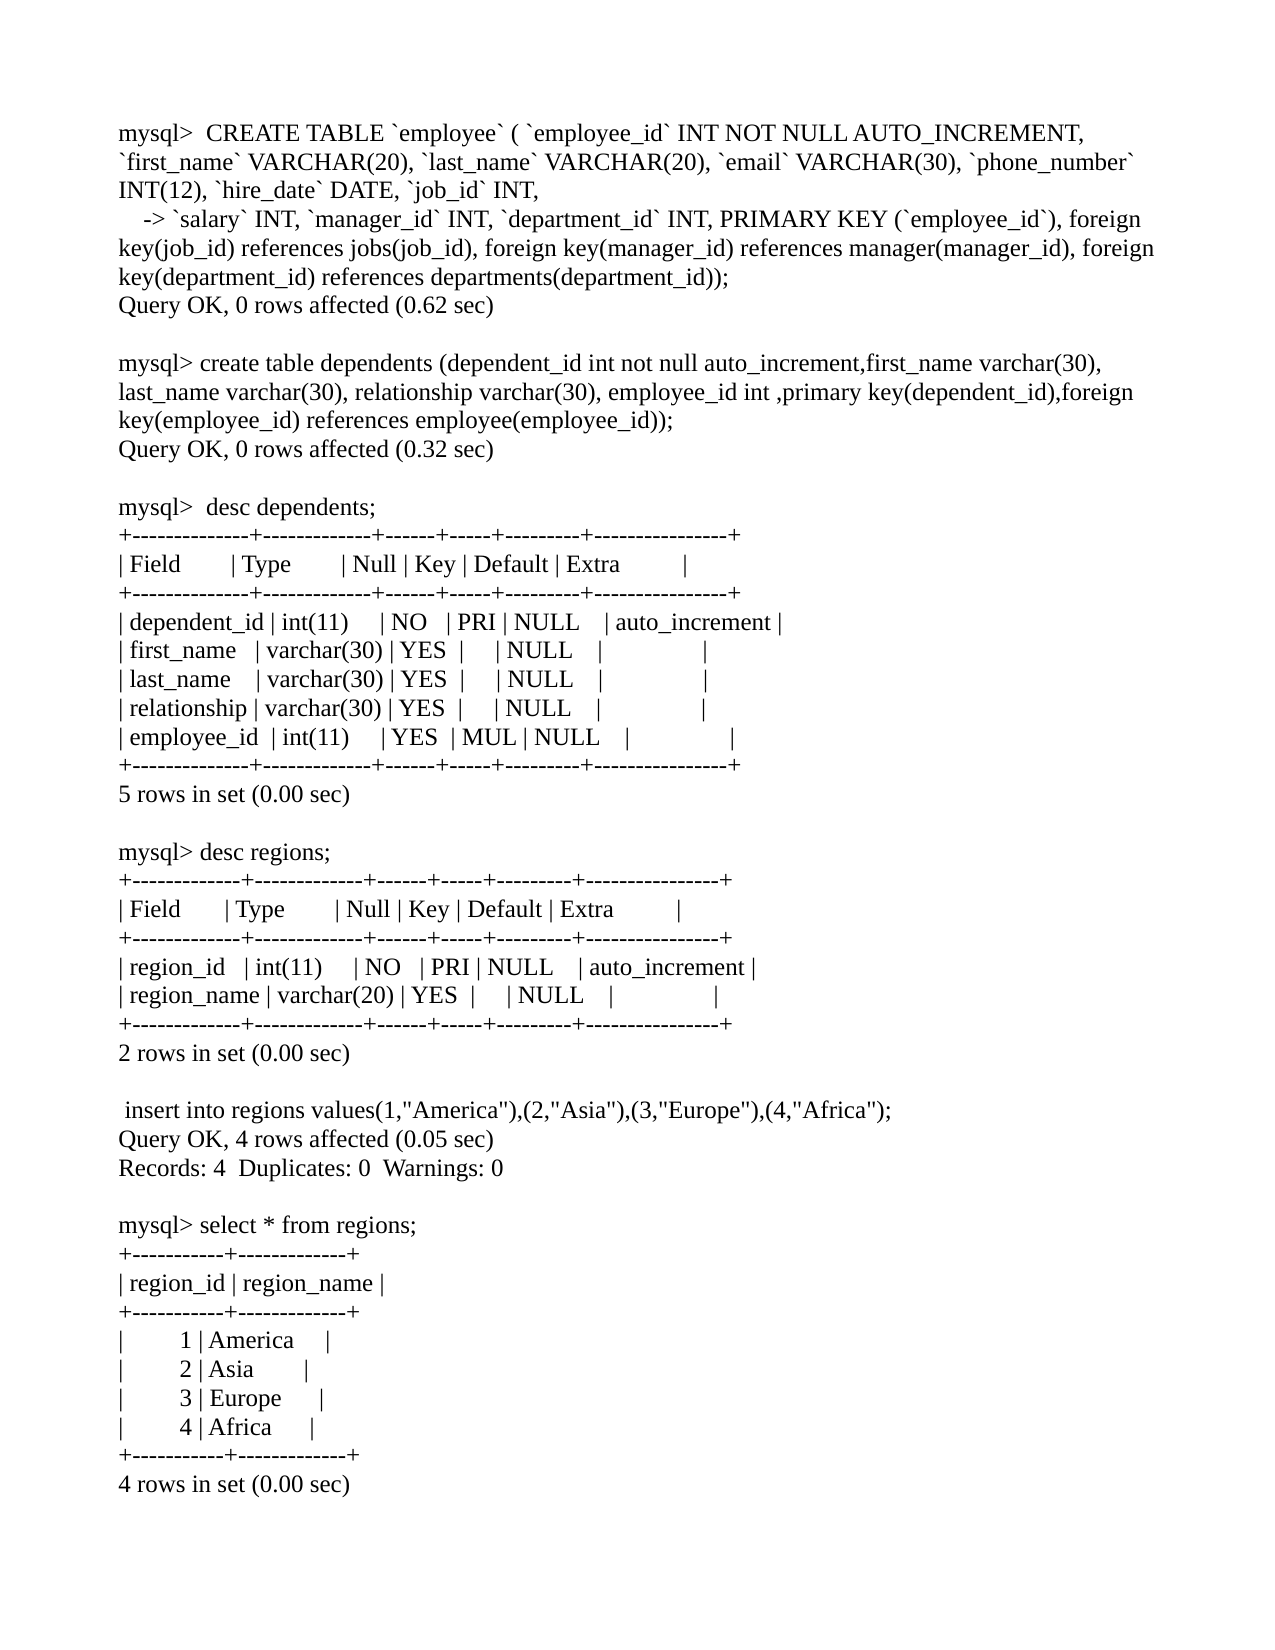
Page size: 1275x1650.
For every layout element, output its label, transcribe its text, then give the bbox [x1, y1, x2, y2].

text mysql> CREATE TABLE `employee` ( `employee_id` INT NOT NULL AUTO_INCREMENT, `first_name` VARCHAR(20), `last_name` VARCHAR(20), `email` VARCHAR(30), `phone_number` INT(12), `hire_date` DATE, `job_id` INT, [118, 118, 1157, 204]
text +-------------+-------------+------+-----+---------+----------------+ [118, 923, 1157, 952]
text +--------------+-------------+------+-----+---------+----------------+ [118, 751, 1157, 779]
text | 1 | America | [118, 1326, 1157, 1354]
text +-----------+-------------+ [118, 1239, 1157, 1268]
text | region_id | int(11) | NO | PRI | NULL | auto_increment | [118, 952, 1157, 981]
text | relationship | varchar(30) | YES | | NULL | | [118, 693, 1157, 722]
text Query OK, 0 rows affected (0.32 sec) [118, 434, 1157, 463]
text +--------------+-------------+------+-----+---------+----------------+ [118, 521, 1157, 549]
text 2 rows in set (0.00 sec) [118, 1038, 1157, 1067]
text | region_id | region_name | [118, 1268, 1157, 1297]
text | last_name | varchar(30) | YES | | NULL | | [118, 664, 1157, 693]
text | 4 | Africa | [118, 1412, 1157, 1441]
text -> `salary` INT, `manager_id` INT, `department_id` INT, PRIMARY KEY (`employee_id`), foreign key(job_id) references jobs(job_id), foreign key(manager_id) references manager(manager_id), foreign key(department_id) references departments(department_id)); [118, 204, 1157, 291]
text | Field | Type | Null | Key | Default | Extra | [118, 549, 1157, 578]
text 5 rows in set (0.00 sec) [118, 779, 1157, 808]
text mysql> desc regions; [118, 837, 1157, 866]
text | employee_id | int(11) | YES | MUL | NULL | | [118, 722, 1157, 751]
text mysql> select * from regions; [118, 1211, 1157, 1239]
text Query OK, 4 rows affected (0.05 sec) [118, 1124, 1157, 1153]
text +-----------+-------------+ [118, 1441, 1157, 1469]
text | Field | Type | Null | Key | Default | Extra | [118, 894, 1157, 923]
text Query OK, 0 rows affected (0.62 sec) [118, 291, 1157, 319]
text Records: 4 Duplicates: 0 Warnings: 0 [118, 1153, 1157, 1182]
text +-------------+-------------+------+-----+---------+----------------+ [118, 866, 1157, 894]
text +-------------+-------------+------+-----+---------+----------------+ [118, 1009, 1157, 1038]
text +--------------+-------------+------+-----+---------+----------------+ [118, 578, 1157, 607]
text 4 rows in set (0.00 sec) [118, 1469, 1157, 1498]
text mysql> create table dependents (dependent_id int not null auto_increment,first_name varchar(30), last_name varchar(30), relationship varchar(30), employee_id int ,primary key(dependent_id),foreign key(employee_id) references employee(employee_id)); [118, 348, 1157, 434]
text +-----------+-------------+ [118, 1297, 1157, 1326]
text | 2 | Asia | [118, 1354, 1157, 1383]
text | first_name | varchar(30) | YES | | NULL | | [118, 636, 1157, 664]
text | 3 | Europe | [118, 1383, 1157, 1412]
text insert into regions values(1,"America"),(2,"Asia"),(3,"Europe"),(4,"Africa"); [118, 1096, 1157, 1124]
text | region_name | varchar(20) | YES | | NULL | | [118, 981, 1157, 1009]
text mysql> desc dependents; [118, 492, 1157, 521]
text | dependent_id | int(11) | NO | PRI | NULL | auto_increment | [118, 607, 1157, 636]
